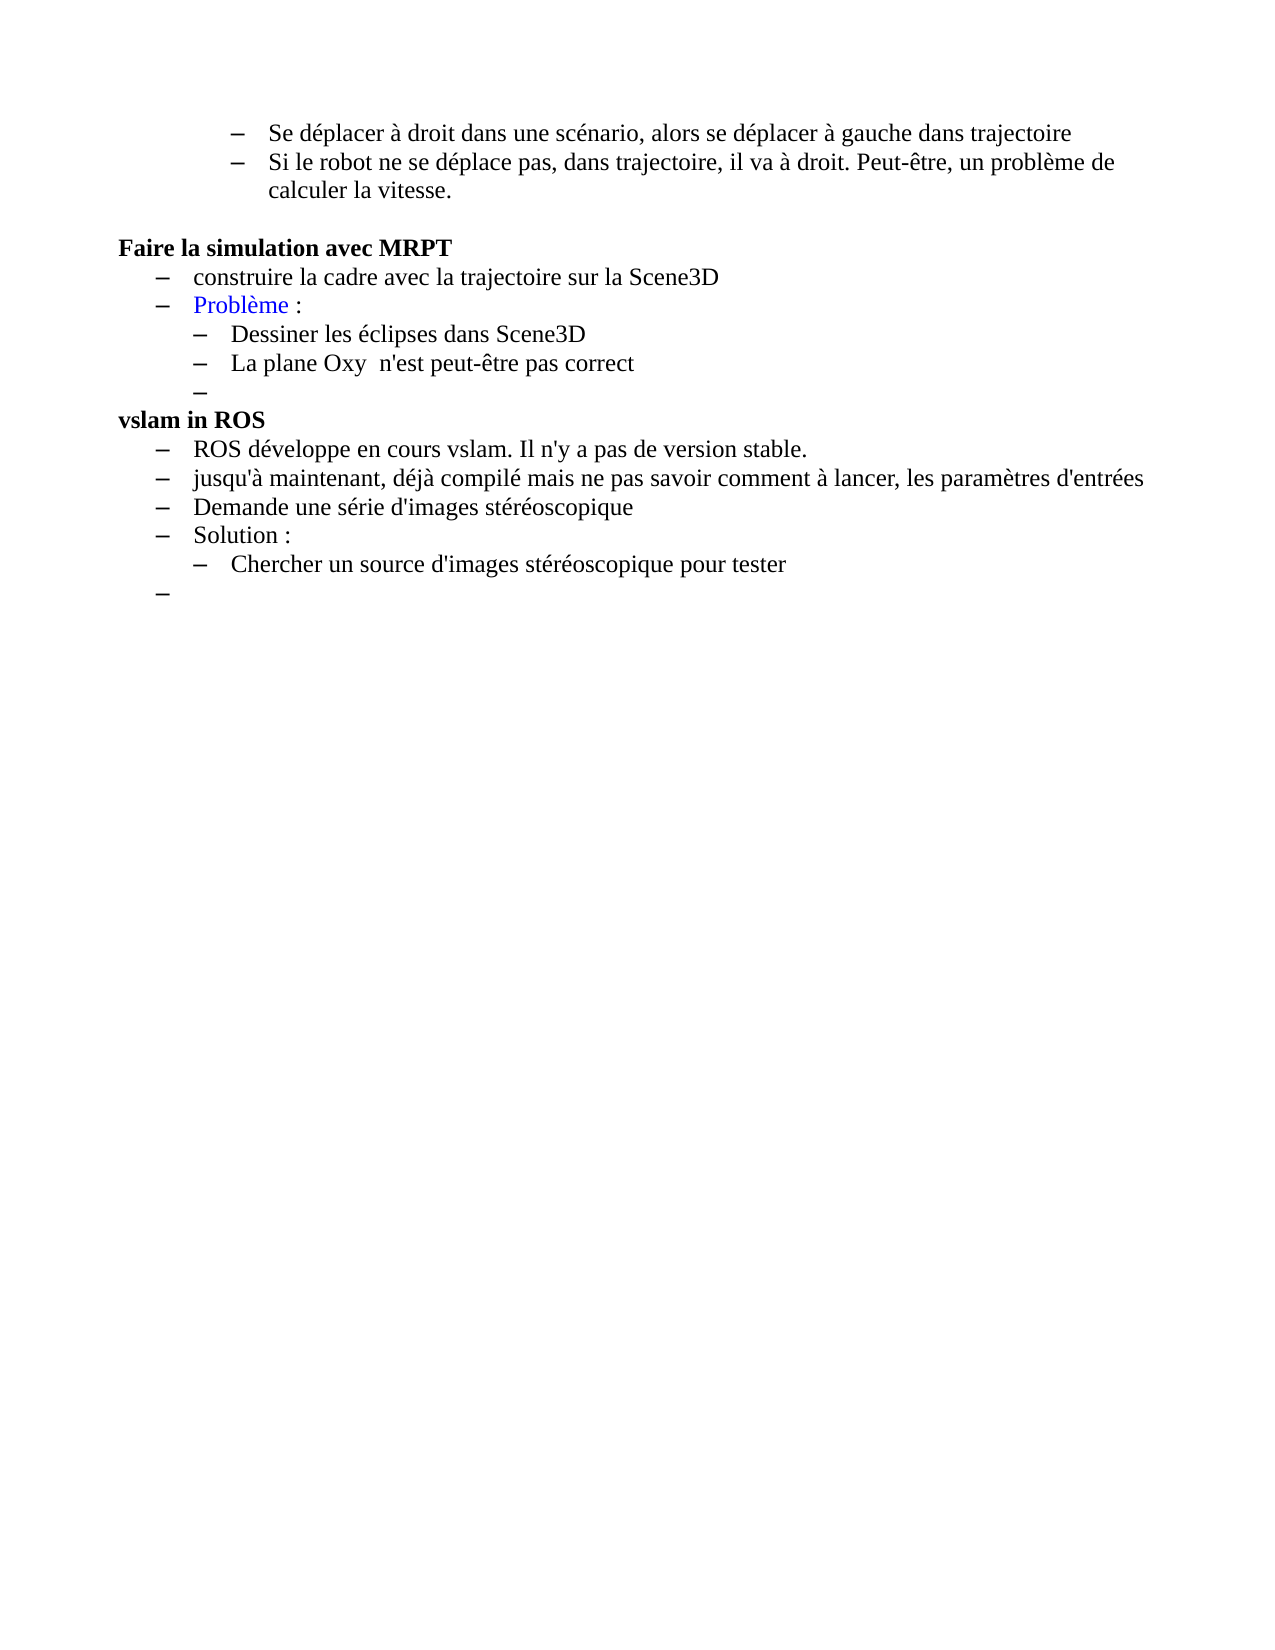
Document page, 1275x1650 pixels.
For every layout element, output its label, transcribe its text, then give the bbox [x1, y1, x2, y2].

list Si le robot ne se déplace pas, dans trajectoire, il va à droit. Peut-être, un problème de calculer la vitesse. [231, 147, 1157, 204]
list Problème : [156, 291, 1157, 319]
list Solution : [156, 521, 1157, 549]
list Chercher un source d'images stéréoscopique pour tester [193, 549, 1157, 578]
list Demande une série d'images stéréoscopique [156, 492, 1157, 521]
list ROS développe en cours vslam. Il n'y a pas de version stable. [156, 434, 1157, 463]
list jusqu'à maintenant, déjà compilé mais ne pas savoir comment à lancer, les paramètres d'entrées [156, 463, 1157, 492]
text vslam in ROS [118, 406, 1157, 434]
list Dessiner les éclipses dans Scene3D [193, 319, 1157, 348]
text Faire la simulation avec MRPT [118, 233, 1157, 262]
list Se déplacer à droit dans une scénario, alors se déplacer à gauche dans trajectoire [231, 118, 1157, 147]
list La plane Oxy n'est peut-être pas correct [193, 348, 1157, 377]
list construire la cadre avec la trajectoire sur la Scene3D [156, 262, 1157, 291]
